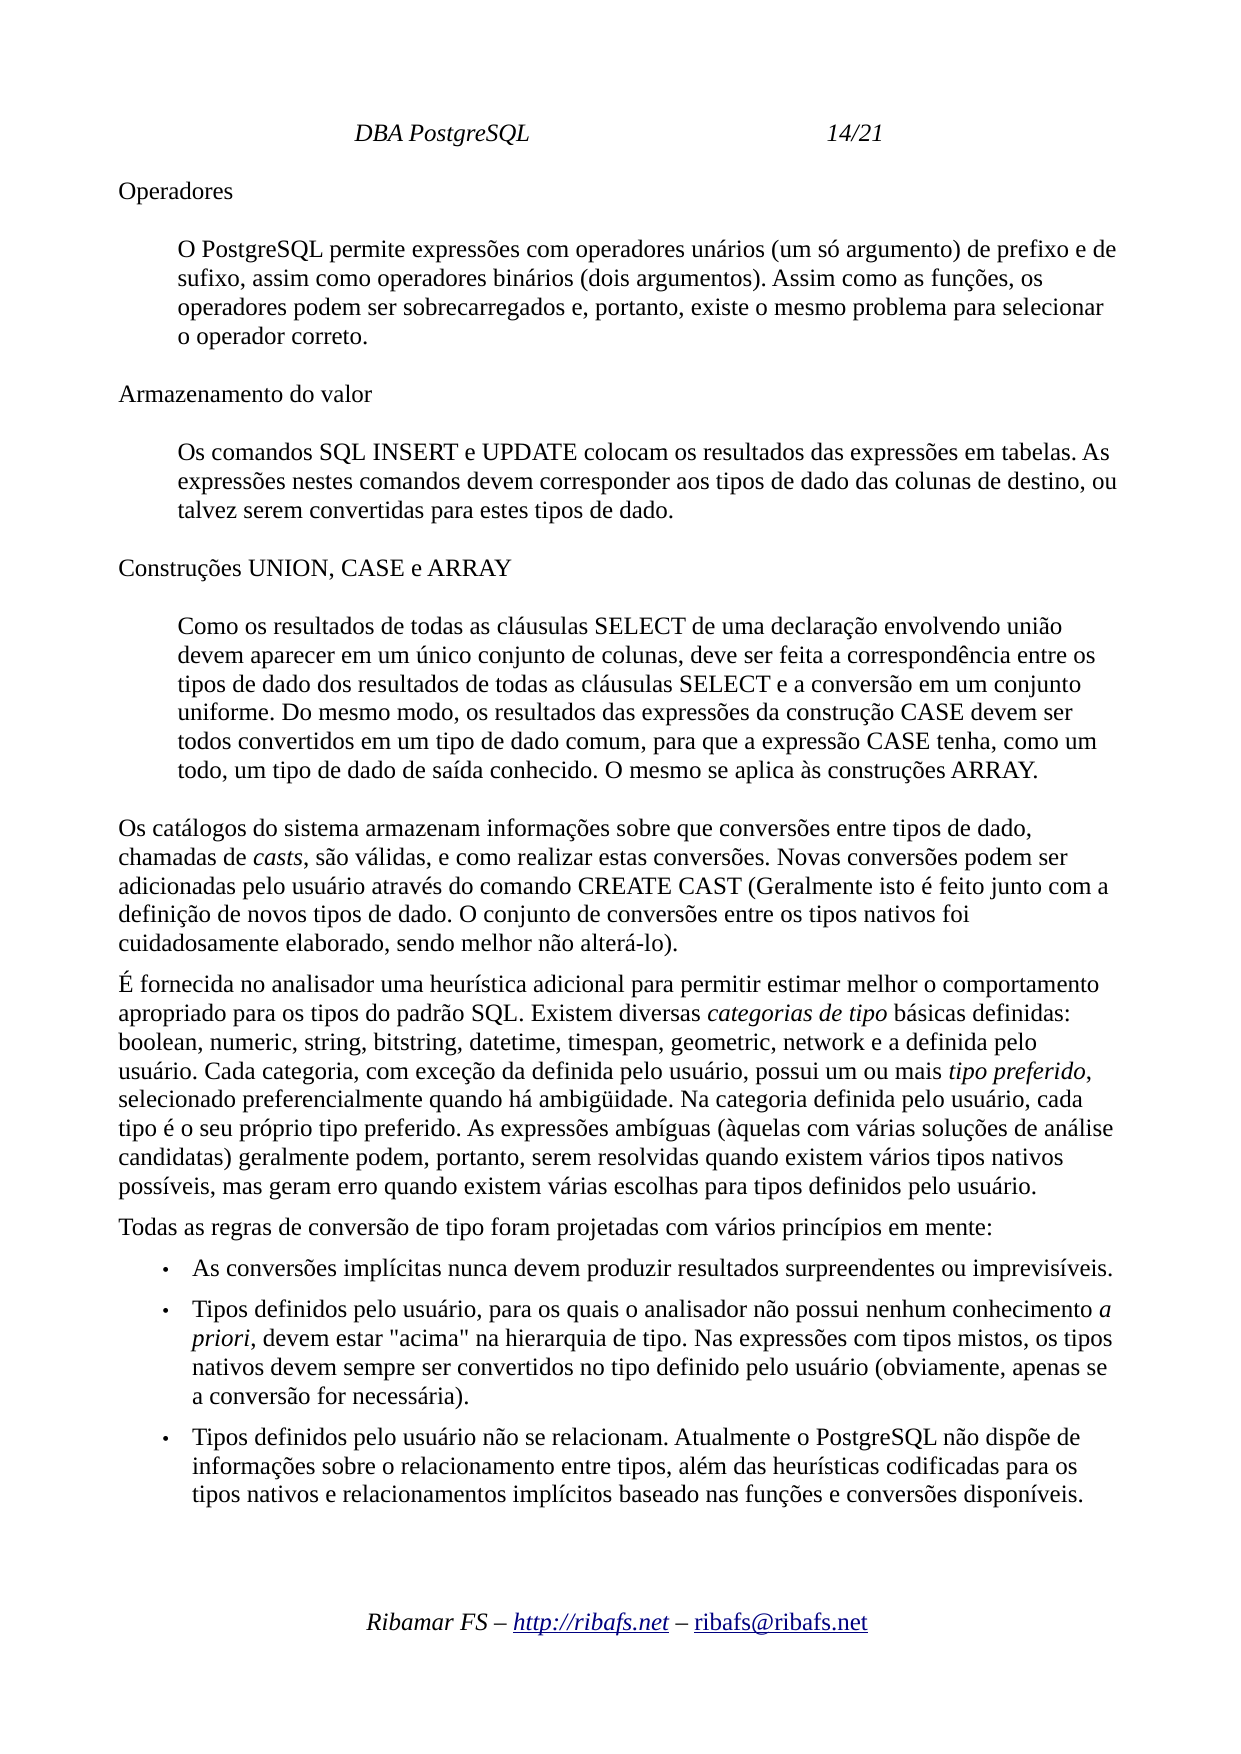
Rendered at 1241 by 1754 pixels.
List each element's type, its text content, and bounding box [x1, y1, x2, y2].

list Tipos definidos pelo usuário, para os quais o analisador não possui nenhum conhecimento a priori, devem estar "acima" na hierarquia de tipo. Nas expressões com tipos mistos, os tipos nativos devem sempre ser convertidos no tipo definido pelo usuário (obviamente, apenas se a conversão for necessária). [162, 1294, 1122, 1409]
subtitle Construções UNION, CASE e ARRAY [118, 553, 1122, 582]
list Tipos definidos pelo usuário não se relacionam. Atualmente o PostgreSQL não dispõe de informações sobre o relacionamento entre tipos, além das heurísticas codificadas para os tipos nativos e relacionamentos implícitos baseado nas funções e conversões disponíveis. [162, 1422, 1122, 1508]
text É fornecida no analisador uma heurística adicional para permitir estimar melhor o comportamento apropriado para os tipos do padrão SQL. Existem diversas categorias de tipo básicas definidas: boolean, numeric, string, bitstring, datetime, timespan, geometric, network e a definida pelo usuário. Cada categoria, com exceção da definida pelo usuário, possui um ou mais tipo preferido, selecionado preferencialmente quando há ambigüidade. Na categoria definida pelo usuário, cada tipo é o seu próprio tipo preferido. As expressões ambíguas (àquelas com várias soluções de análise candidatas) geralmente podem, portanto, serem resolvidas quando existem vários tipos nativos possíveis, mas geram erro quando existem várias escolhas para tipos definidos pelo usuário. [118, 969, 1122, 1199]
subtitle Operadores [118, 176, 1122, 205]
subtitle Armazenamento do valor [118, 379, 1122, 408]
list Como os resultados de todas as cláusulas SELECT de uma declaração envolvendo união devem aparecer em um único conjunto de colunas, deve ser feita a correspondência entre os tipos de dado dos resultados de todas as cláusulas SELECT e a conversão em um conjunto uniforme. Do mesmo modo, os resultados das expressões da construção CASE devem ser todos convertidos em um tipo de dado comum, para que a expressão CASE tenha, como um todo, um tipo de dado de saída conhecido. O mesmo se aplica às construções ARRAY. [177, 611, 1122, 784]
text Os catálogos do sistema armazenam informações sobre que conversões entre tipos de dado, chamadas de casts, são válidas, e como realizar estas conversões. Novas conversões podem ser adicionadas pelo usuário através do comando CREATE CAST (Geralmente isto é feito junto com a definição de novos tipos de dado. O conjunto de conversões entre os tipos nativos foi cuidadosamente elaborado, sendo melhor não alterá-lo). [118, 813, 1122, 957]
list O PostgreSQL permite expressões com operadores unários (um só argumento) de prefixo e de sufixo, assim como operadores binários (dois argumentos). Assim como as funções, os operadores podem ser sobrecarregados e, portanto, existe o mesmo problema para selecionar o operador correto. [177, 234, 1122, 349]
text Todas as regras de conversão de tipo foram projetadas com vários princípios em mente: [118, 1212, 1122, 1241]
list Os comandos SQL INSERT e UPDATE colocam os resultados das expressões em tabelas. As expressões nestes comandos devem corresponder aos tipos de dado das colunas de destino, ou talvez serem convertidas para estes tipos de dado. [177, 437, 1122, 523]
list As conversões implícitas nunca devem produzir resultados surpreendentes ou imprevisíveis. [162, 1253, 1122, 1282]
